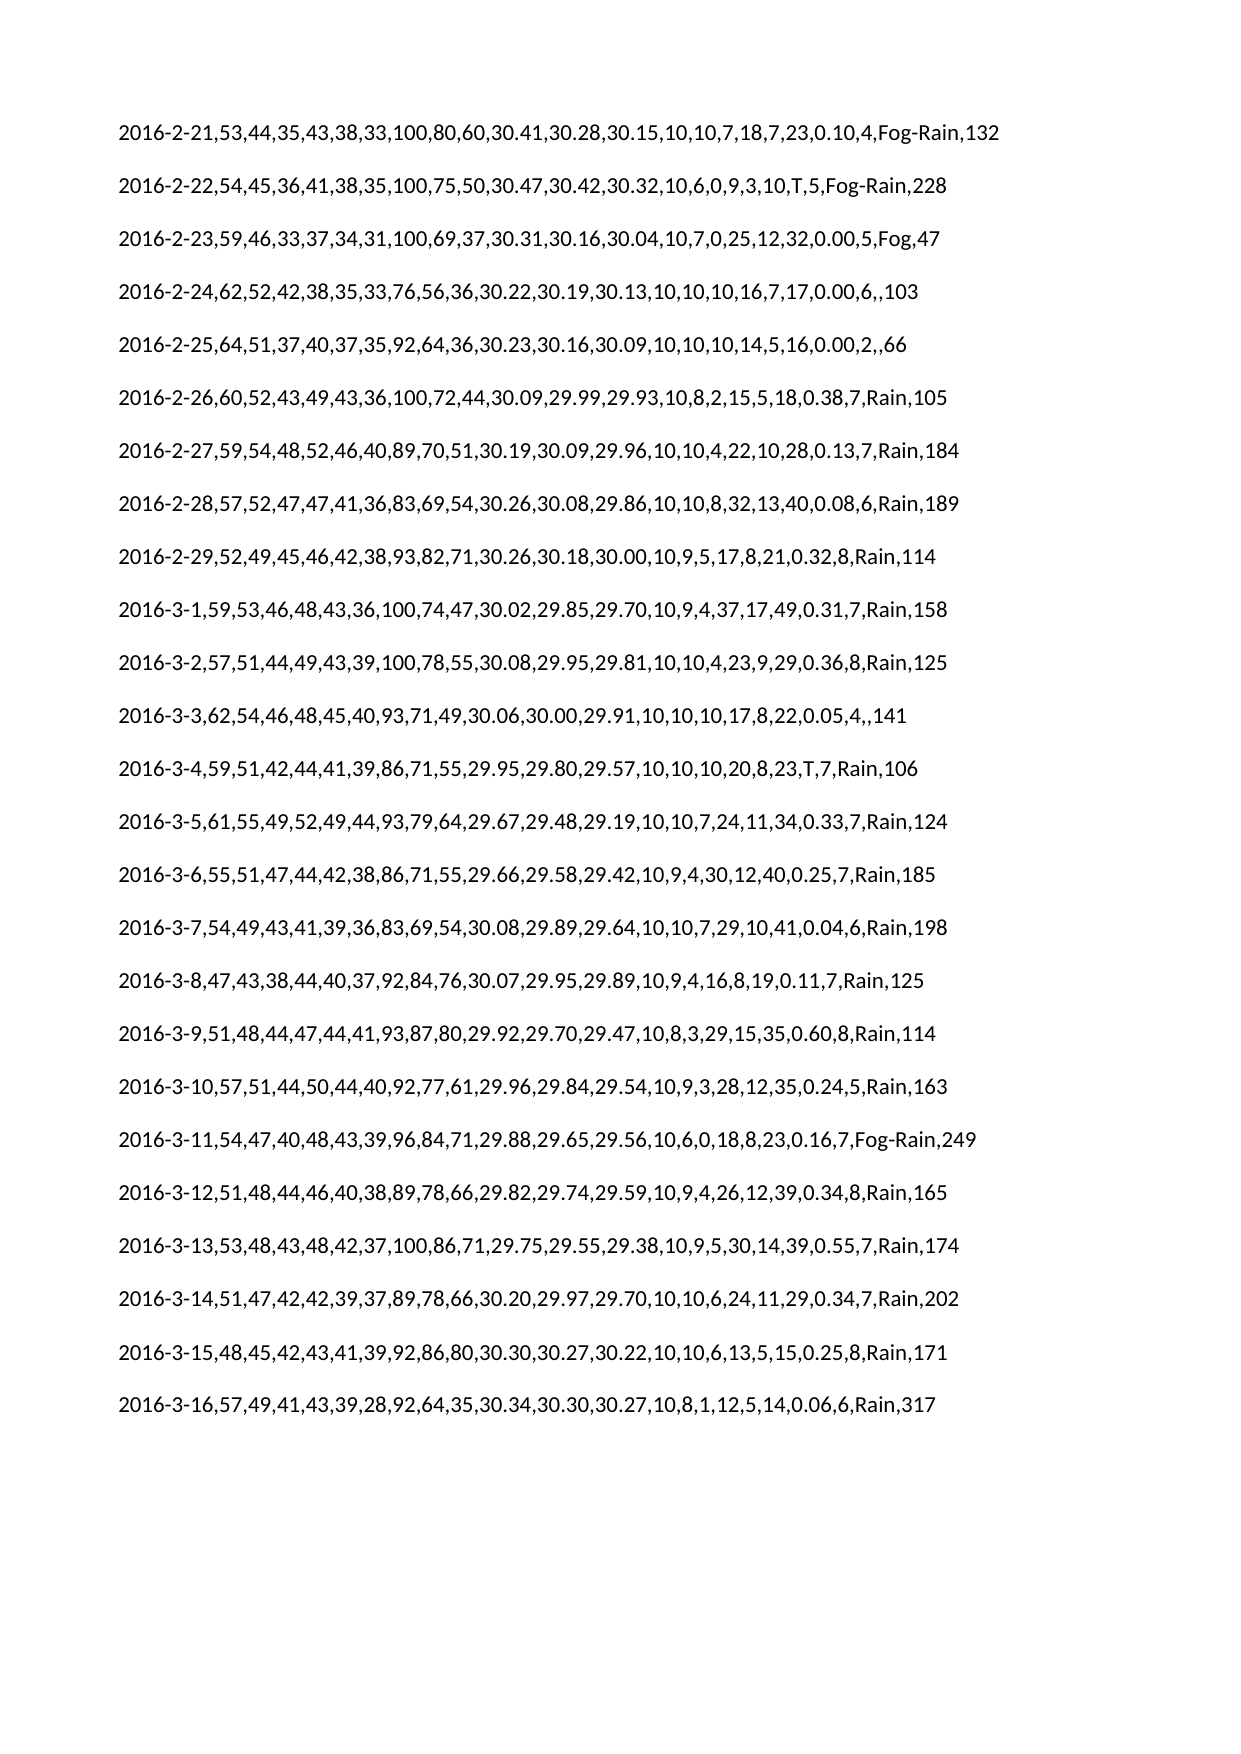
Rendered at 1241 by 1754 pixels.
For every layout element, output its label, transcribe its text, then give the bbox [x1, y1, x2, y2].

text 2016-2-25,64,51,37,40,37,35,92,64,36,30.23,30.16,30.09,10,10,10,14,5,16,0.00,2,,66 [118, 330, 1122, 358]
text 2016-2-26,60,52,43,49,43,36,100,72,44,30.09,29.99,29.93,10,8,2,15,5,18,0.38,7,Rain,105 [118, 383, 1122, 411]
text 2016-3-2,57,51,44,49,43,39,100,78,55,30.08,29.95,29.81,10,10,4,23,9,29,0.36,8,Rain,125 [118, 648, 1122, 676]
text 2016-2-27,59,54,48,52,46,40,89,70,51,30.19,30.09,29.96,10,10,4,22,10,28,0.13,7,Rain,184 [118, 436, 1122, 464]
text 2016-3-15,48,45,42,43,41,39,92,86,80,30.30,30.27,30.22,10,10,6,13,5,15,0.25,8,Rain,171 [118, 1338, 1122, 1366]
text 2016-3-8,47,43,38,44,40,37,92,84,76,30.07,29.95,29.89,10,9,4,16,8,19,0.11,7,Rain,125 [118, 966, 1122, 994]
text 2016-3-9,51,48,44,47,44,41,93,87,80,29.92,29.70,29.47,10,8,3,29,15,35,0.60,8,Rain,114 [118, 1019, 1122, 1047]
text 2016-3-16,57,49,41,43,39,28,92,64,35,30.34,30.30,30.27,10,8,1,12,5,14,0.06,6,Rain,317 [118, 1391, 1122, 1419]
text 2016-3-12,51,48,44,46,40,38,89,78,66,29.82,29.74,29.59,10,9,4,26,12,39,0.34,8,Rain,165 [118, 1178, 1122, 1207]
text 2016-3-14,51,47,42,42,39,37,89,78,66,30.20,29.97,29.70,10,10,6,24,11,29,0.34,7,Rain,202 [118, 1284, 1122, 1313]
text 2016-2-28,57,52,47,47,41,36,83,69,54,30.26,30.08,29.86,10,10,8,32,13,40,0.08,6,Rain,189 [118, 489, 1122, 517]
text 2016-3-3,62,54,46,48,45,40,93,71,49,30.06,30.00,29.91,10,10,10,17,8,22,0.05,4,,141 [118, 701, 1122, 729]
text 2016-2-21,53,44,35,43,38,33,100,80,60,30.41,30.28,30.15,10,10,7,18,7,23,0.10,4,Fog-Rain,132 [118, 118, 1122, 146]
text 2016-3-7,54,49,43,41,39,36,83,69,54,30.08,29.89,29.64,10,10,7,29,10,41,0.04,6,Rain,198 [118, 913, 1122, 941]
text 2016-3-13,53,48,43,48,42,37,100,86,71,29.75,29.55,29.38,10,9,5,30,14,39,0.55,7,Rain,174 [118, 1232, 1122, 1259]
text 2016-2-23,59,46,33,37,34,31,100,69,37,30.31,30.16,30.04,10,7,0,25,12,32,0.00,5,Fog,47 [118, 224, 1122, 252]
text 2016-3-6,55,51,47,44,42,38,86,71,55,29.66,29.58,29.42,10,9,4,30,12,40,0.25,7,Rain,185 [118, 860, 1122, 888]
text 2016-3-1,59,53,46,48,43,36,100,74,47,30.02,29.85,29.70,10,9,4,37,17,49,0.31,7,Rain,158 [118, 595, 1122, 623]
text 2016-2-22,54,45,36,41,38,35,100,75,50,30.47,30.42,30.32,10,6,0,9,3,10,T,5,Fog-Rain,228 [118, 171, 1122, 199]
text 2016-3-4,59,51,42,44,41,39,86,71,55,29.95,29.80,29.57,10,10,10,20,8,23,T,7,Rain,106 [118, 754, 1122, 782]
text 2016-3-10,57,51,44,50,44,40,92,77,61,29.96,29.84,29.54,10,9,3,28,12,35,0.24,5,Rain,163 [118, 1072, 1122, 1101]
text 2016-2-24,62,52,42,38,35,33,76,56,36,30.22,30.19,30.13,10,10,10,16,7,17,0.00,6,,103 [118, 277, 1122, 305]
text 2016-3-11,54,47,40,48,43,39,96,84,71,29.88,29.65,29.56,10,6,0,18,8,23,0.16,7,Fog-Rain,249 [118, 1126, 1122, 1153]
text 2016-3-5,61,55,49,52,49,44,93,79,64,29.67,29.48,29.19,10,10,7,24,11,34,0.33,7,Rain,124 [118, 807, 1122, 835]
text 2016-2-29,52,49,45,46,42,38,93,82,71,30.26,30.18,30.00,10,9,5,17,8,21,0.32,8,Rain,114 [118, 542, 1122, 570]
